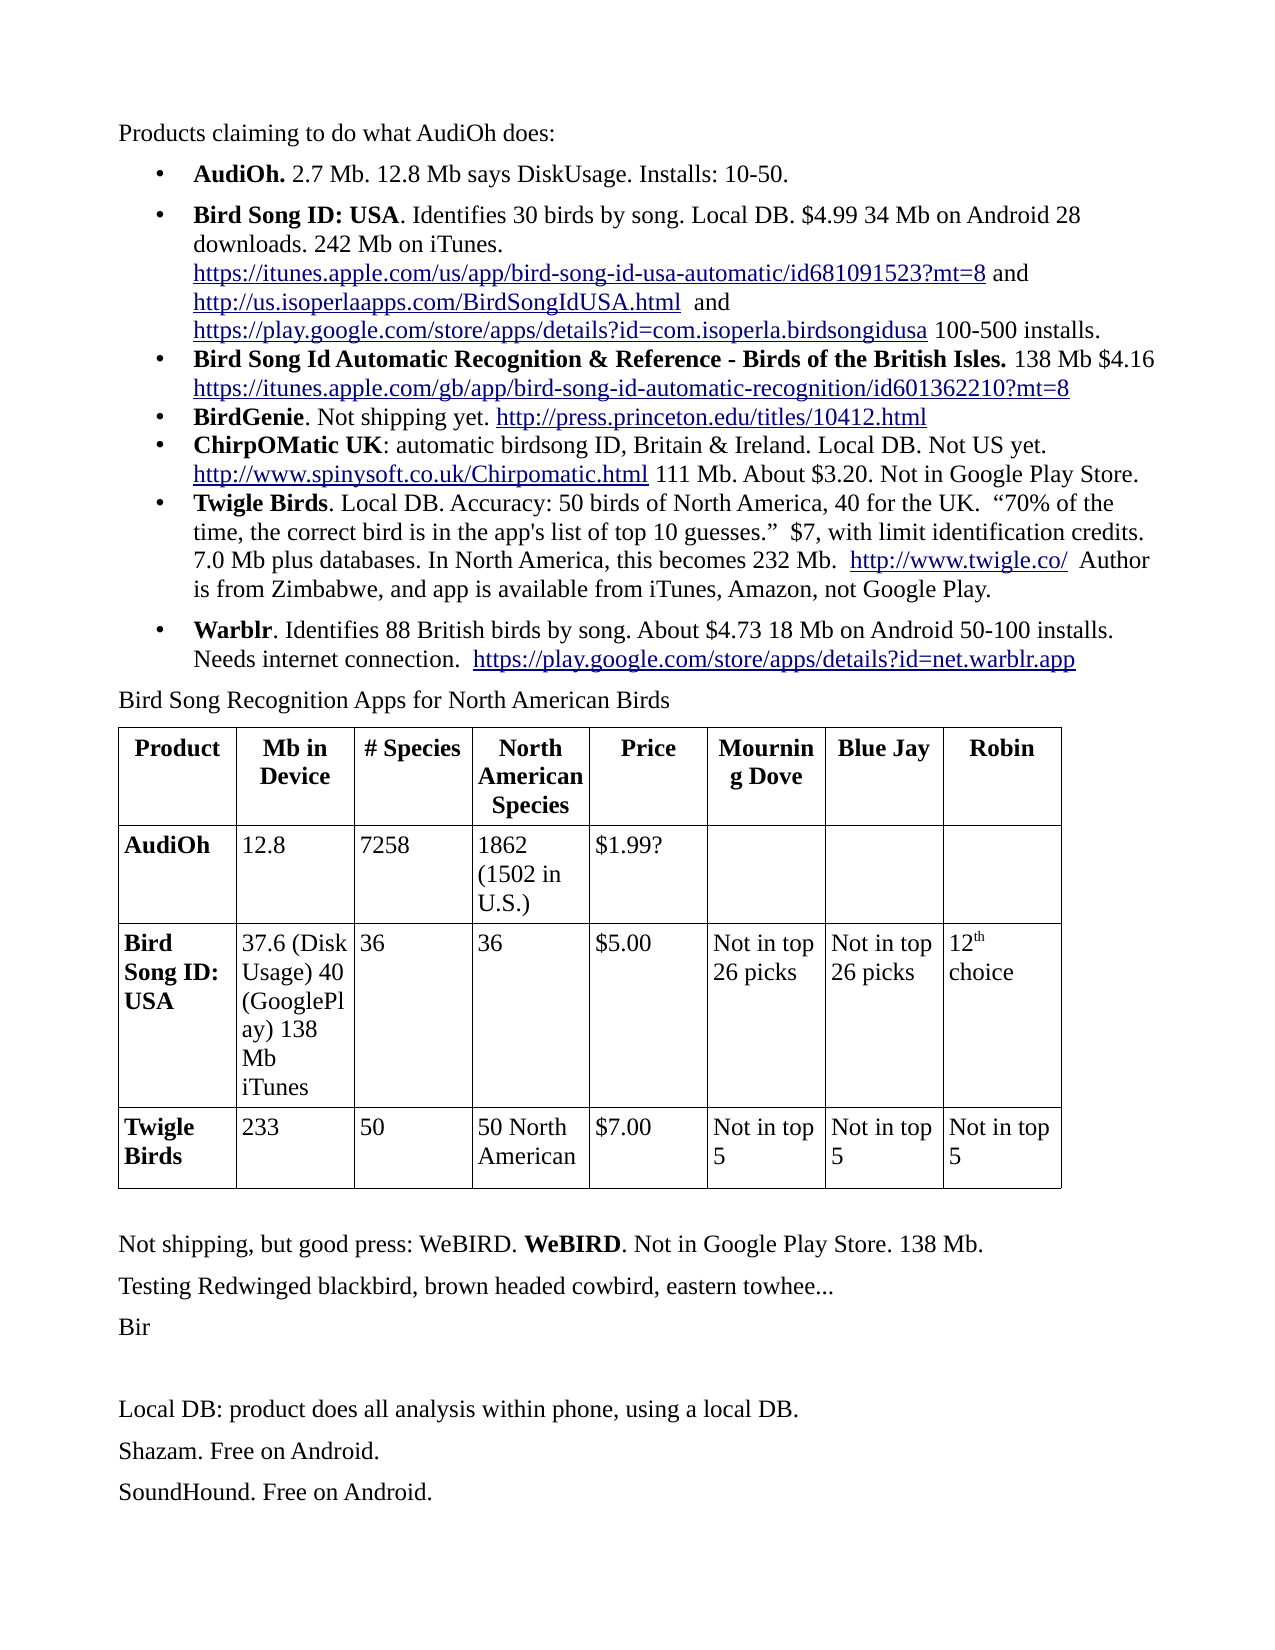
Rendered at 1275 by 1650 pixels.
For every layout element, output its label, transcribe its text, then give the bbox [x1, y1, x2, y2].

table_cell 1862 (1502 in U.S.) [473, 826, 589, 922]
text SoundHound. Free on Android. [118, 1477, 1157, 1506]
table_cell $5.00 [590, 924, 707, 1107]
table_cell 37.6 (Disk Usage) 40 (GooglePlay) 138 Mb iTunes [237, 924, 354, 1107]
list Bird Song Id Automatic Recognition & Reference - Birds of the British Isles. 138 Mb $4.16 https://itunes.apple.com/gb/app/bird-song-id-automatic-recognition/id601362210?mt=8 [156, 344, 1157, 402]
table_cell 12.8 [237, 826, 354, 922]
text Bird Song Recognition Apps for North American Birds [118, 686, 1157, 714]
list Bird Song ID: USA. Identifies 30 birds by song. Local DB. $4.99 34 Mb on Android 28 downloads. 242 Mb on iTunes. https://itunes.apple.com/us/app/bird-song-id-usa-automatic/id681091523?mt=8 and http://us.isoperlaapps.com/BirdSongIdUSA.html and https://play.google.com/store/apps/details?id=com.isoperla.birdsongidusa 100-500 installs. [156, 201, 1157, 344]
table_header Robin [944, 728, 1061, 825]
table_header Mb in Device [237, 728, 354, 825]
table_cell 50 North American [473, 1108, 589, 1188]
table_cell Not in top 26 picks [708, 924, 825, 1107]
text Shazam. Free on Android. [118, 1436, 1157, 1464]
table_cell [708, 826, 825, 922]
table_header Product [119, 728, 236, 825]
text Products claiming to do what AudiOh does: [118, 118, 1157, 147]
table_cell Not in top 26 picks [826, 924, 943, 1107]
text Not shipping, but good press: WeBIRD. WeBIRD. Not in Google Play Store. 138 Mb. [118, 1229, 1157, 1258]
table_cell $7.00 [590, 1108, 707, 1188]
table_cell 12th choice [944, 924, 1061, 1107]
list BirdGenie. Not shipping yet. http://press.princeton.edu/titles/10412.html [156, 402, 1157, 431]
table_cell 233 [237, 1108, 354, 1188]
list Warblr. Identifies 88 British birds by song. About $4.73 18 Mb on Android 50-100 installs. Needs internet connection. https://play.google.com/store/apps/details?id=net.warblr.app [156, 616, 1157, 673]
table_header # Species [355, 728, 472, 825]
text Testing Redwinged blackbird, brown headed cowbird, eastern towhee... [118, 1271, 1157, 1299]
list AudiOh. 2.7 Mb. 12.8 Mb says DiskUsage. Installs: 10-50. [156, 159, 1157, 188]
table_header Price [590, 728, 707, 825]
table_cell Not in top 5 [708, 1108, 825, 1188]
table_cell Not in top 5 [826, 1108, 943, 1188]
table_header North American Species [473, 728, 589, 825]
table_cell 50 [355, 1108, 472, 1188]
table_cell 36 [473, 924, 589, 1107]
table_cell Not in top 5 [944, 1108, 1061, 1188]
table_cell [826, 826, 943, 922]
table_header Blue Jay [826, 728, 943, 825]
text Bir [118, 1312, 1157, 1341]
table_cell Twigle Birds [119, 1108, 236, 1188]
list Twigle Birds. Local DB. Accuracy: 50 birds of North America, 40 for the UK. “70% of the time, the correct bird is in the app's list of top 10 guesses.” $7, with limit identification credits. 7.0 Mb plus databases. In North America, this becomes 232 Mb. http://www.twigle.co/ Author is from Zimbabwe, and app is available from iTunes, Amazon, not Google Play. [156, 488, 1157, 603]
list ChirpOMatic UK: automatic birdsong ID, Britain & Ireland. Local DB. Not US yet. http://www.spinysoft.co.uk/Chirpomatic.html 111 Mb. About $3.20. Not in Google Play Store. [156, 431, 1157, 488]
text Local DB: product does all analysis within phone, using a local DB. [118, 1394, 1157, 1423]
table_cell AudiOh [119, 826, 236, 922]
table_cell 36 [355, 924, 472, 1107]
table_cell [944, 826, 1061, 922]
table_header Mourning Dove [708, 728, 825, 825]
table_cell 7258 [355, 826, 472, 922]
table_cell $1.99? [590, 826, 707, 922]
table_cell Bird Song ID: USA [119, 924, 236, 1107]
